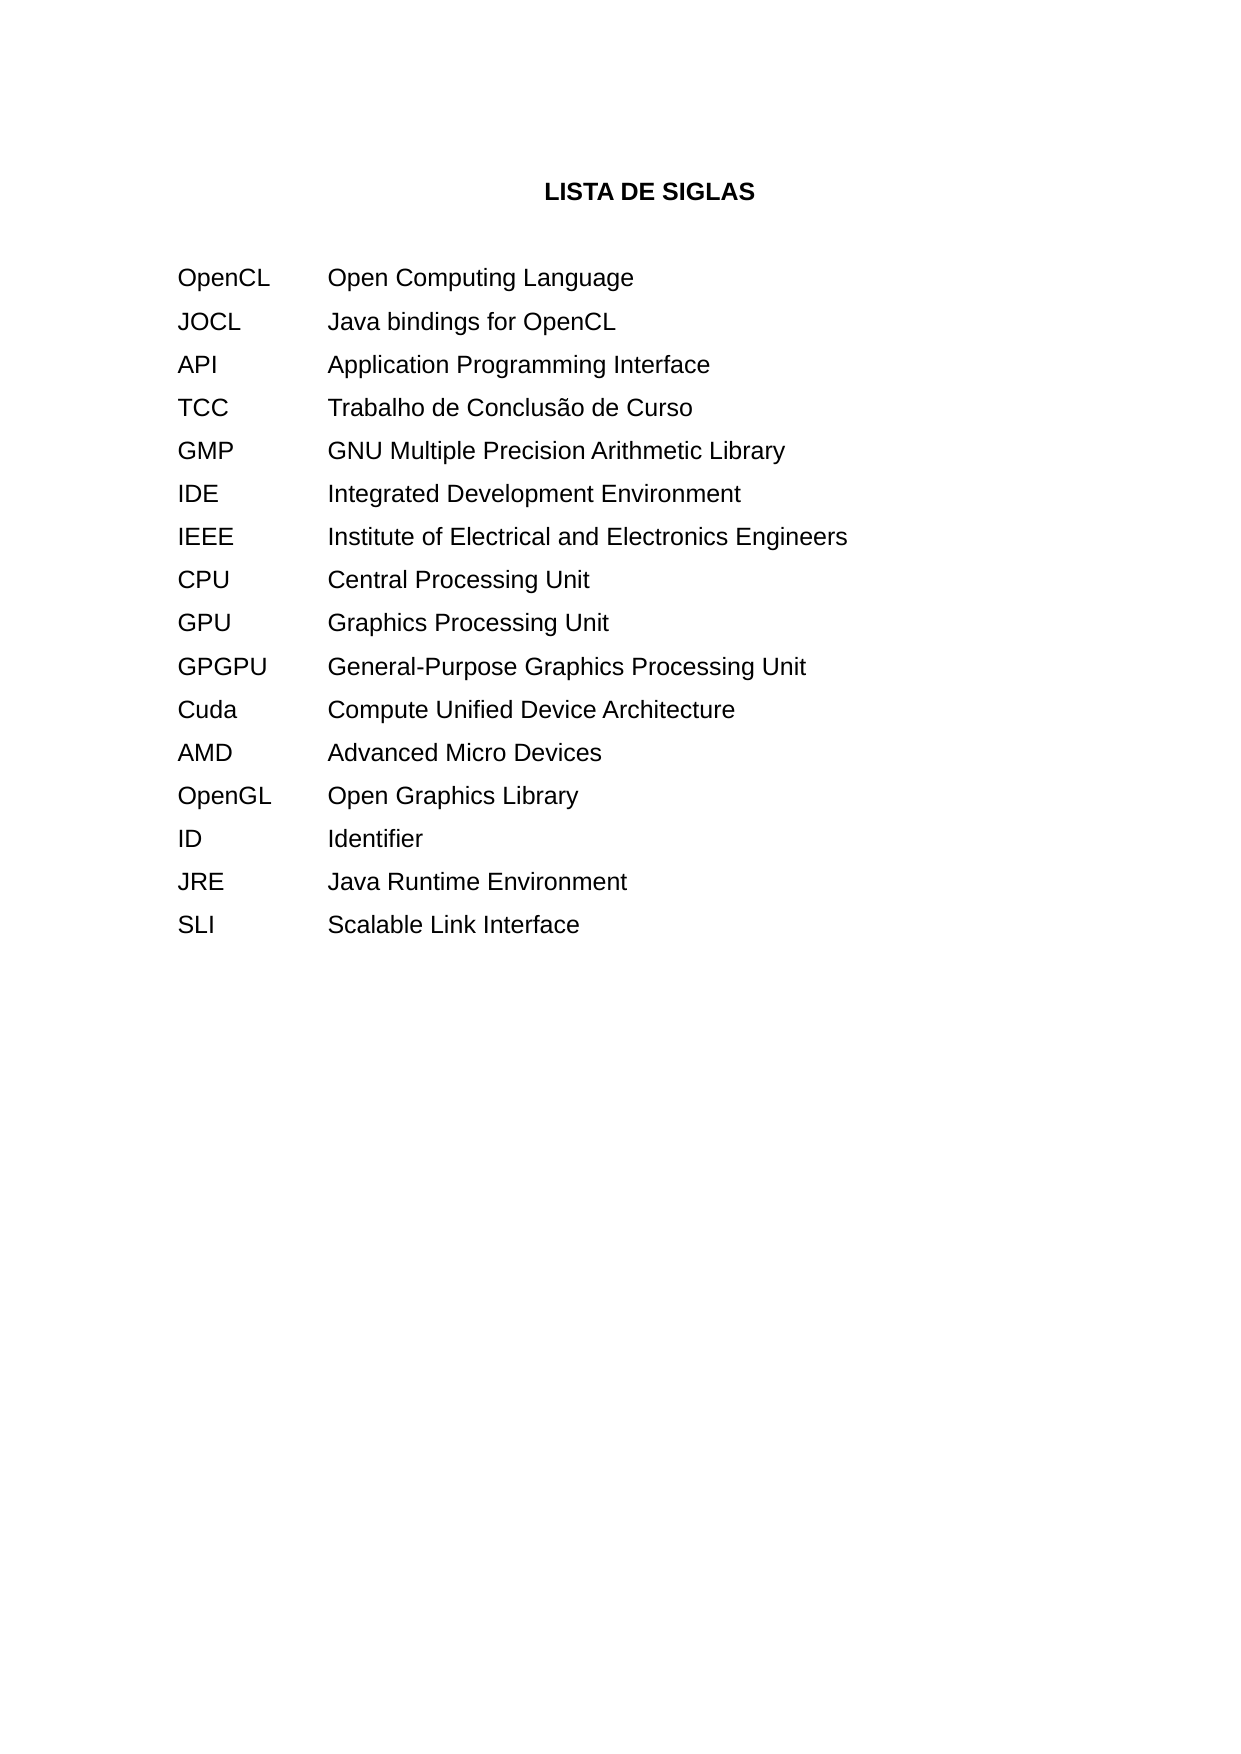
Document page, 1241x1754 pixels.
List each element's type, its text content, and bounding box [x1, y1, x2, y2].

text IDE Integrated Development Environment [177, 479, 1122, 508]
text TCC Trabalho de Conclusão de Curso [177, 393, 1122, 422]
text Cuda Compute Unified Device Architecture [177, 695, 1122, 723]
text LISTA DE SIGLAS [177, 177, 1122, 206]
text CPU Central Processing Unit [177, 565, 1122, 594]
text ID Identifier [177, 824, 1122, 853]
text API Application Programming Interface [177, 350, 1122, 378]
text GPU Graphics Processing Unit [177, 608, 1122, 637]
text AMD Advanced Micro Devices [177, 738, 1122, 767]
text OpenCL Open Computing Language [177, 263, 1122, 292]
text GMP GNU Multiple Precision Arithmetic Library [177, 436, 1122, 465]
text IEEE Institute of Electrical and Electronics Engineers [177, 522, 1122, 551]
text JOCL Java bindings for OpenCL [177, 307, 1122, 335]
text JRE Java Runtime Environment [177, 867, 1122, 896]
text SLI Scalable Link Interface [177, 910, 1122, 939]
text GPGPU General-Purpose Graphics Processing Unit [177, 652, 1122, 680]
text OpenGL Open Graphics Library [177, 781, 1122, 810]
